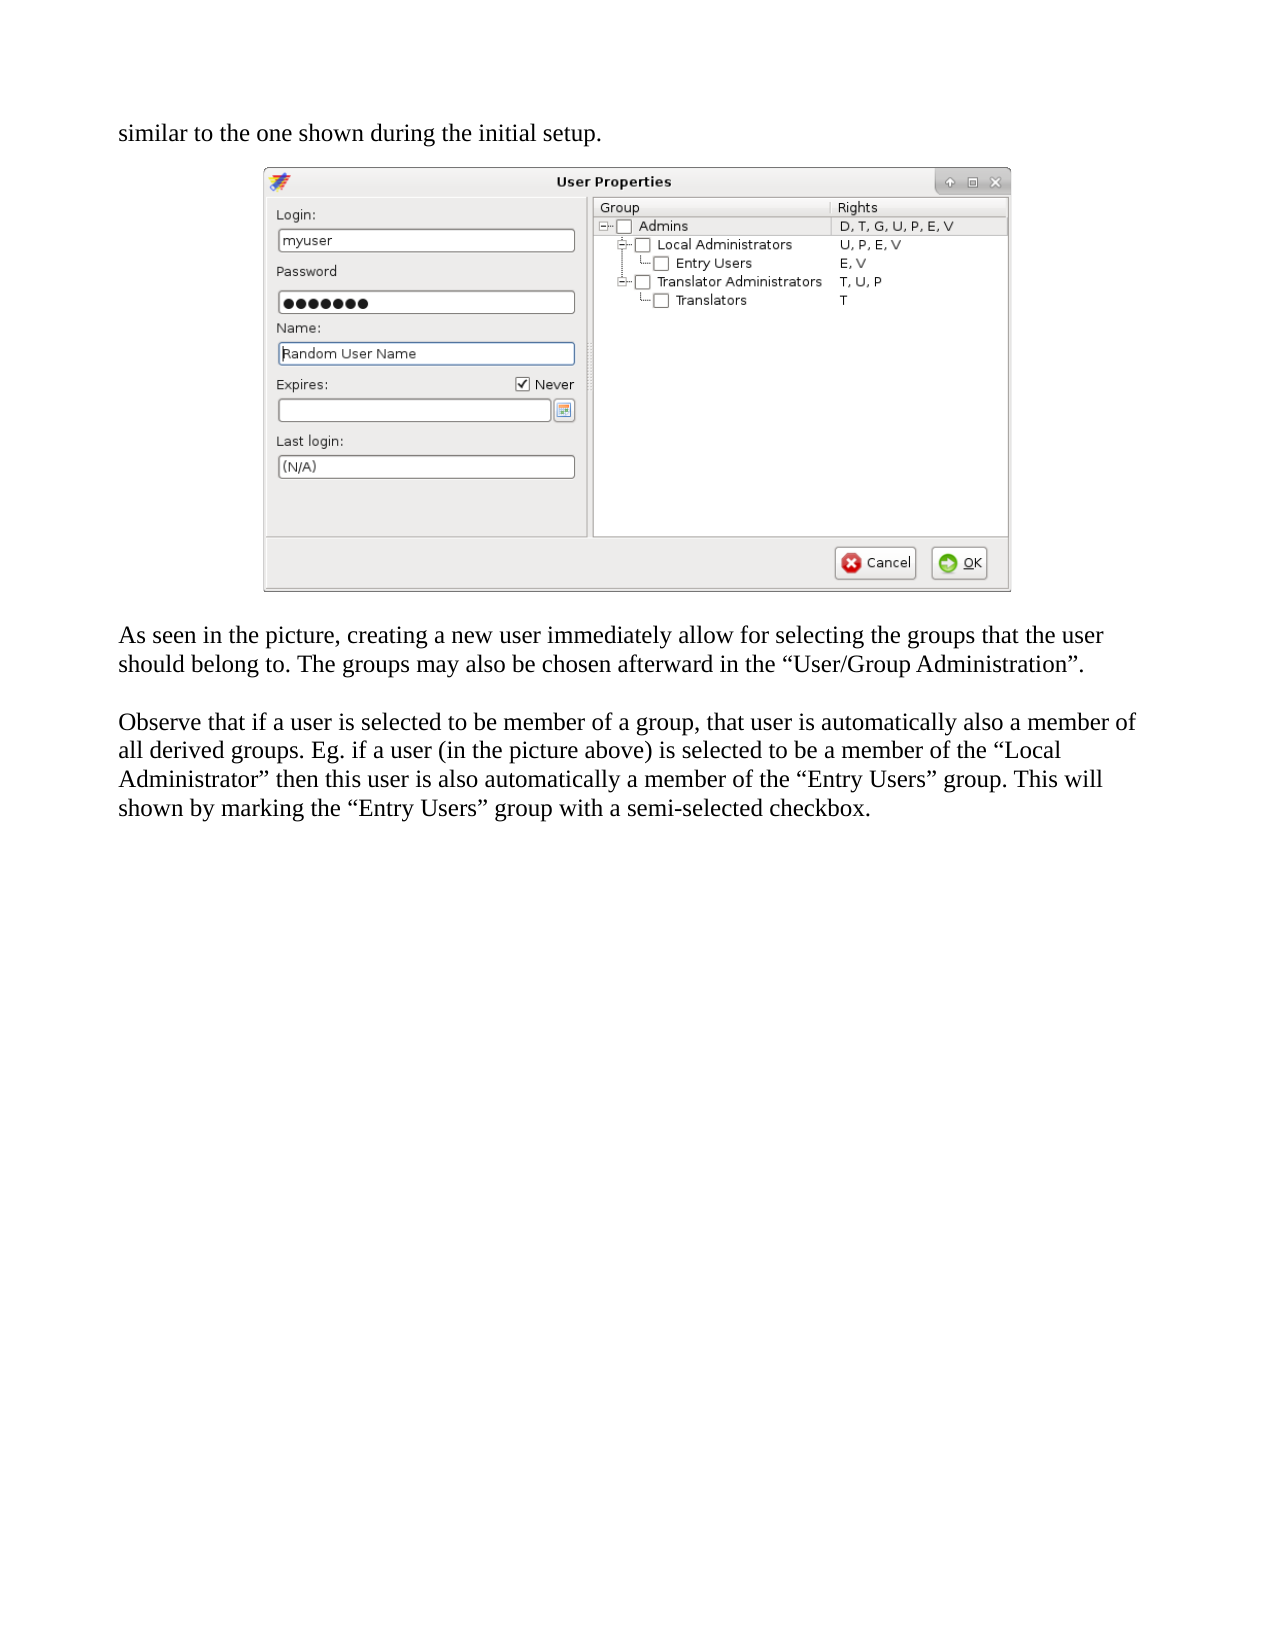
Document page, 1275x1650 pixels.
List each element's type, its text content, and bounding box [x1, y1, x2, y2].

text Observe that if a user is selected to be member of a group, that user is automatically also a member of all derived groups. Eg. if a user (in the picture above) is selected to be a member of the “Local Administrator” then this user is also automatically a member of the “Entry Users” group. This will shown by marking the “Entry Users” group with a semi-selected checkbox. [118, 707, 1157, 822]
text As seen in the picture, creating a new user immediately allow for selecting the groups that the user should belong to. The groups may also be chosen afterward in the “User/Group Administration”. [118, 621, 1157, 678]
text similar to the one shown during the initial setup. [118, 118, 1157, 147]
picture [263, 167, 1012, 592]
